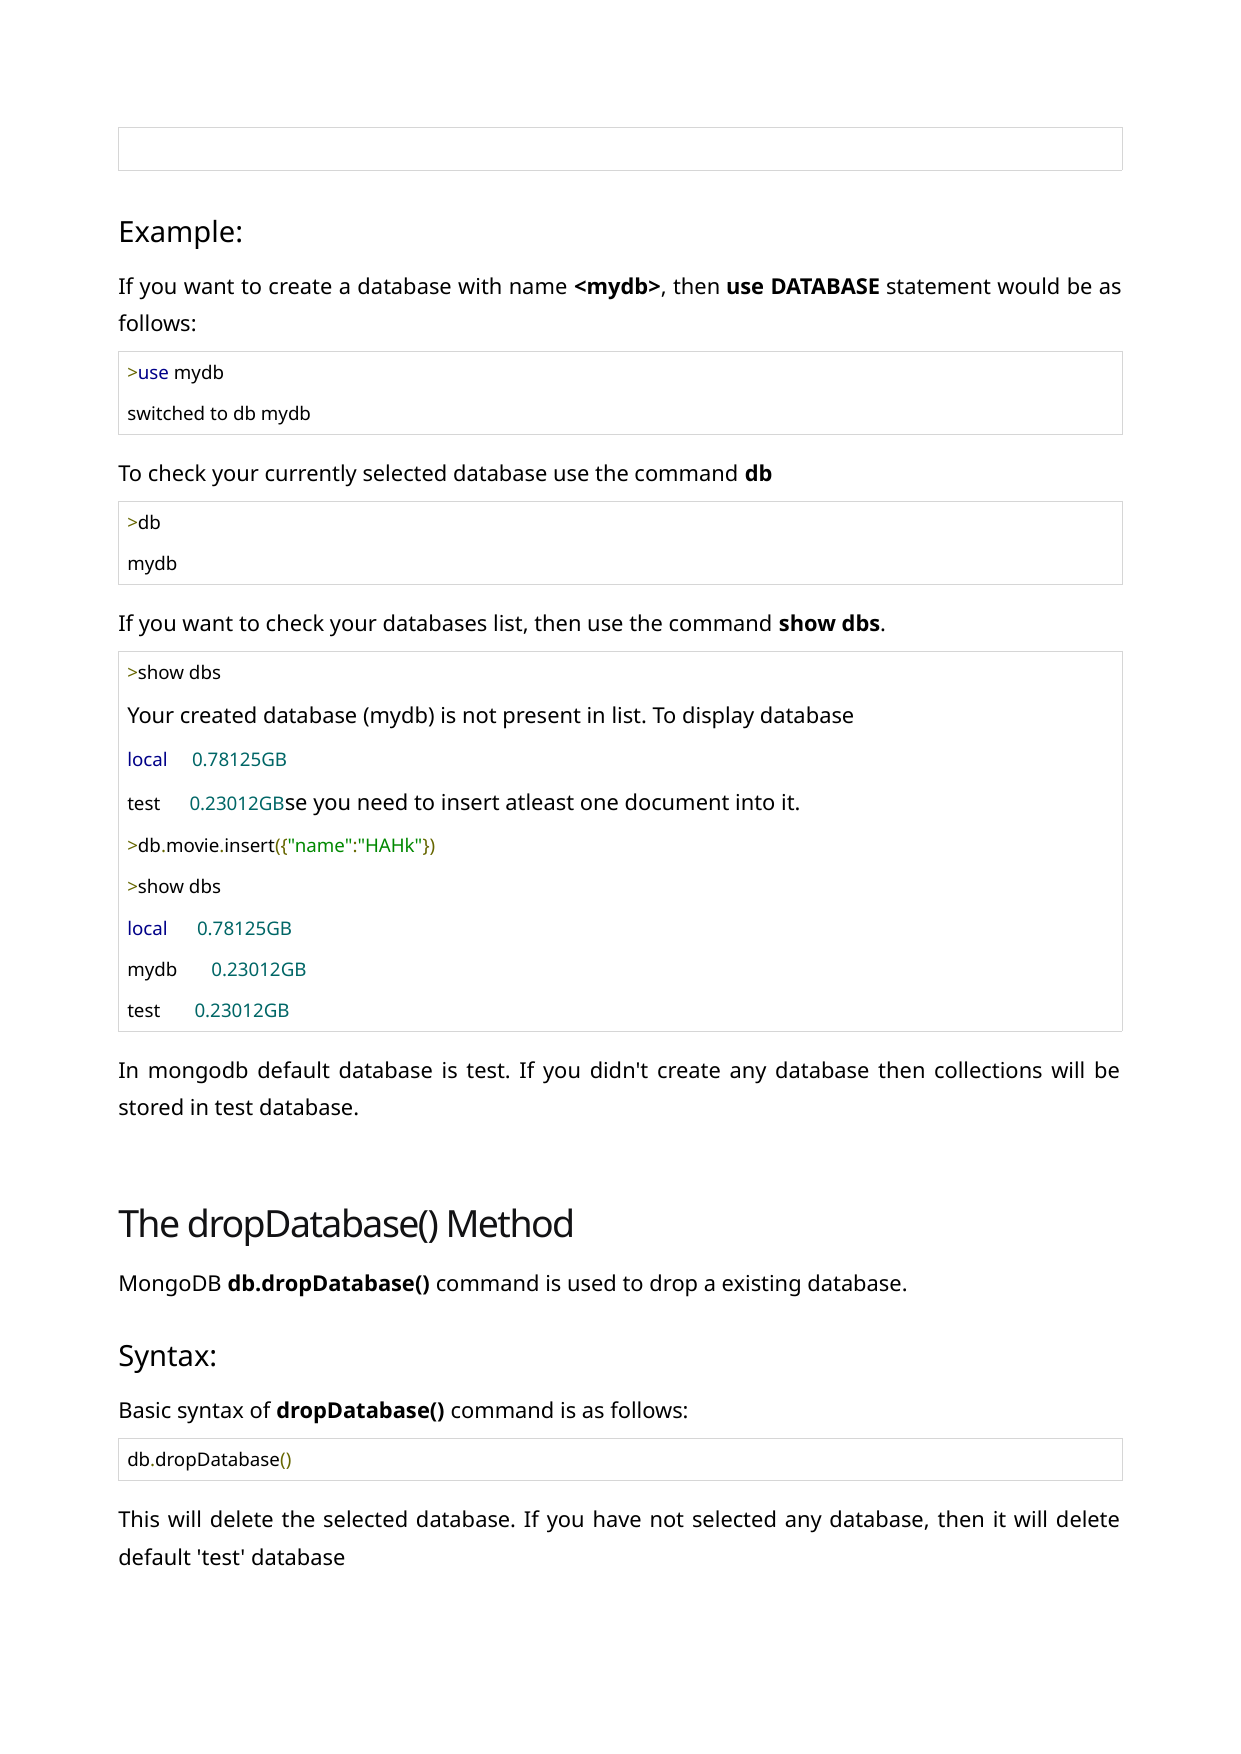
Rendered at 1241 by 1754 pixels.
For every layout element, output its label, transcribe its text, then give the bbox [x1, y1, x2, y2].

text test 0.23012GBse you need to insert atleast one document into it. [119, 778, 1122, 817]
text switched to db mydb [119, 392, 1122, 434]
text >db [119, 502, 1122, 535]
text mydb [119, 542, 1122, 584]
text MongoDB db.dropDatabase() command is used to drop a existing database. [118, 1261, 1122, 1298]
text >show dbs [119, 865, 1122, 899]
text In mongodb default database is test. If you didn't create any database then collections will be stored in test database. [118, 1047, 1122, 1122]
text >db.movie.insert({"name":"HAHk"}) [119, 824, 1122, 858]
text db.dropDatabase() [119, 1439, 1122, 1480]
text >show dbs [119, 652, 1122, 685]
text Basic syntax of dropDatabase() command is as follows: [118, 1388, 1122, 1425]
text mydb 0.23012GB [119, 947, 1122, 981]
subtitle Example: [118, 211, 1122, 251]
text If you want to check your databases list, then use the command show dbs. [118, 601, 1122, 638]
text test 0.23012GB [119, 988, 1122, 1031]
text local 0.78125GB [119, 906, 1122, 940]
text local 0.78125GB [119, 737, 1122, 771]
text To check your currently selected database use the command db [118, 451, 1122, 488]
text This will delete the selected database. If you have not selected any database, then it will delete default 'test' database [118, 1497, 1122, 1572]
text >use mydb [119, 352, 1122, 385]
text If you want to create a database with name <mydb>, then use DATABASE statement would be as follows: [118, 263, 1122, 338]
text Your created database (mydb) is not present in list. To display database [119, 692, 1122, 730]
subtitle Syntax: [118, 1336, 1122, 1375]
subtitle The dropDatabase() Method [118, 1197, 1122, 1248]
